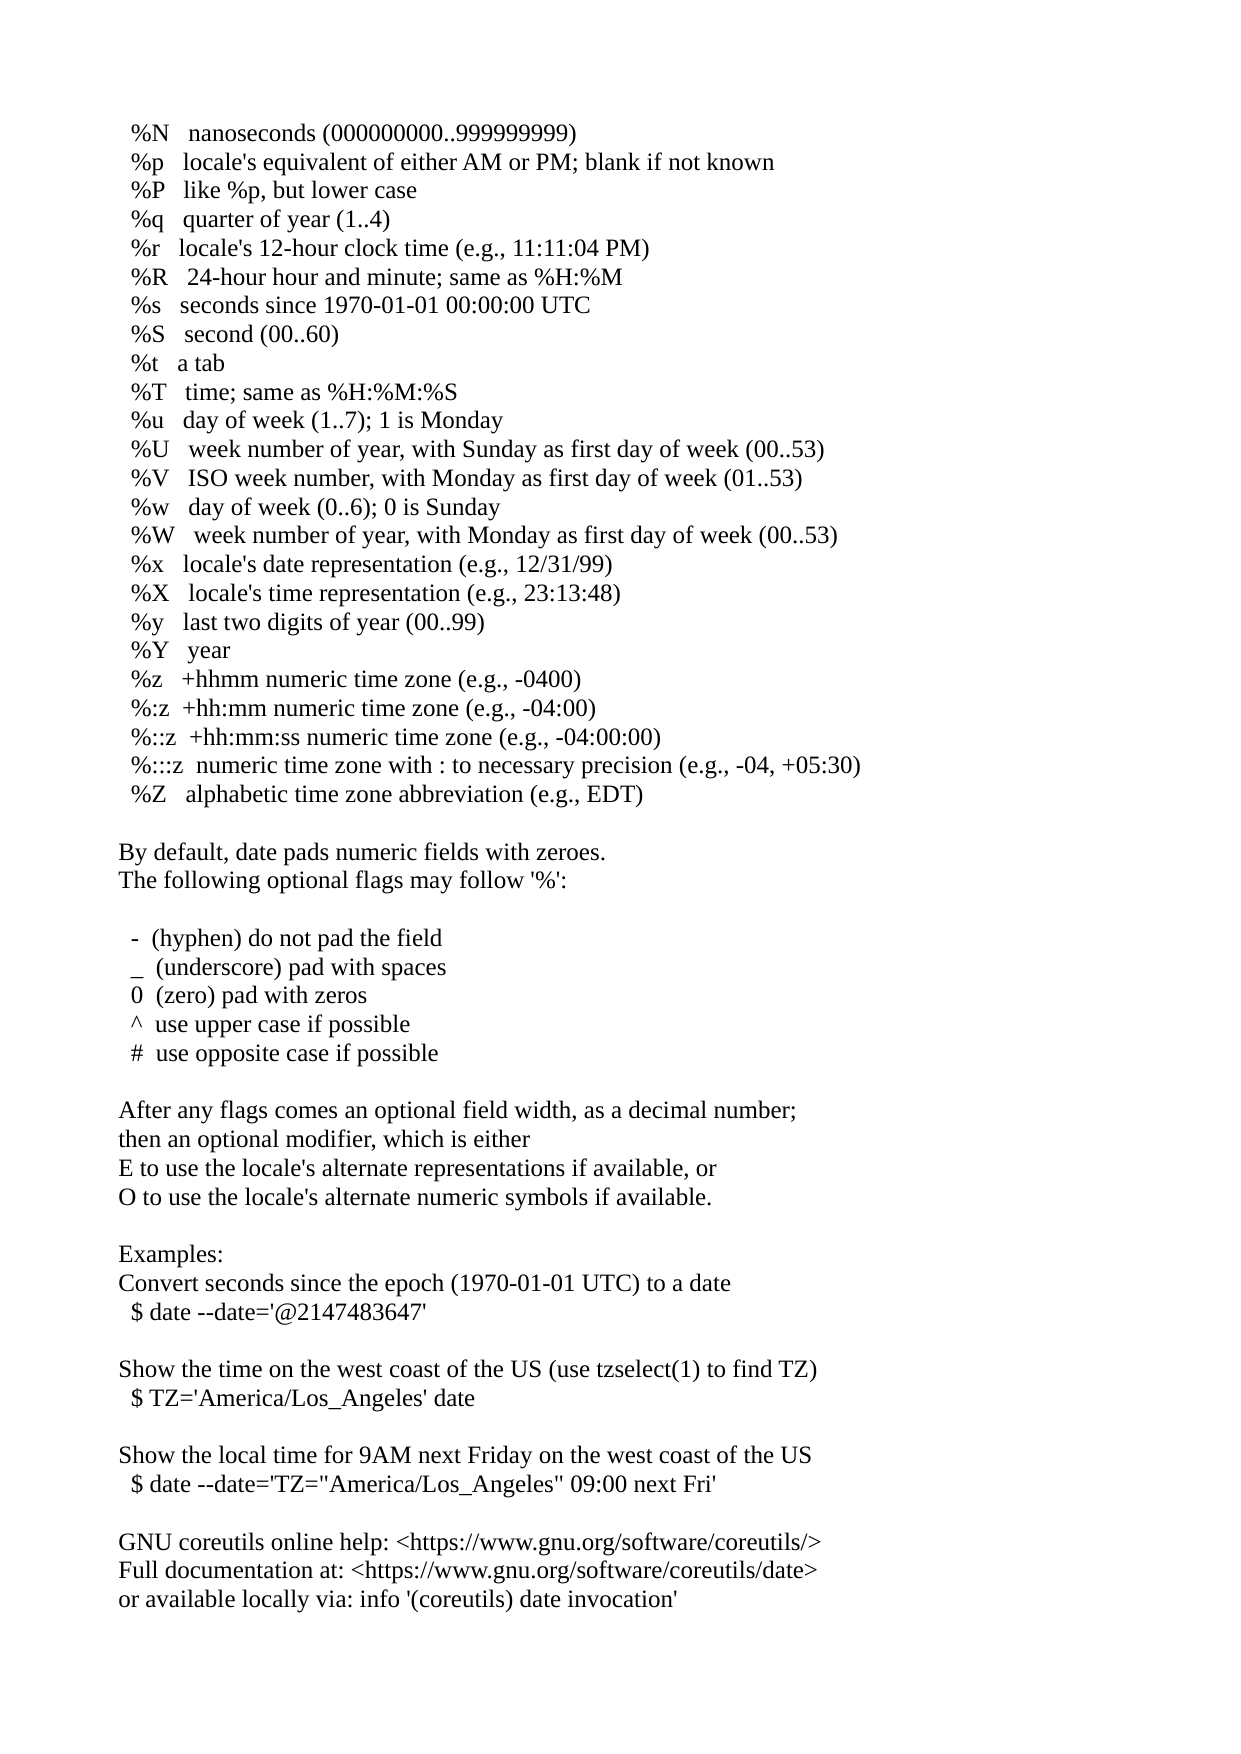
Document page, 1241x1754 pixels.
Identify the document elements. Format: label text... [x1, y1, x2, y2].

text GNU coreutils online help: <https://www.gnu.org/software/coreutils/> [118, 1527, 1122, 1556]
text The following optional flags may follow '%': [118, 866, 1122, 894]
text %t a tab [118, 348, 1122, 377]
text ^ use upper case if possible [118, 1009, 1122, 1038]
text - (hyphen) do not pad the field [118, 923, 1122, 952]
text %V ISO week number, with Monday as first day of week (01..53) [118, 463, 1122, 492]
text %S second (00..60) [118, 319, 1122, 348]
text %Z alphabetic time zone abbreviation (e.g., EDT) [118, 779, 1122, 808]
text %R 24-hour hour and minute; same as %H:%M [118, 262, 1122, 291]
text %T time; same as %H:%M:%S [118, 377, 1122, 406]
text %u day of week (1..7); 1 is Monday [118, 406, 1122, 434]
text %q quarter of year (1..4) [118, 204, 1122, 233]
text %Y year [118, 636, 1122, 664]
text $ date --date='@2147483647' [118, 1297, 1122, 1326]
text %::z +hh:mm:ss numeric time zone (e.g., -04:00:00) [118, 722, 1122, 751]
text _ (underscore) pad with spaces [118, 952, 1122, 981]
text After any flags comes an optional field width, as a decimal number; [118, 1096, 1122, 1124]
text $ date --date='TZ="America/Los_Angeles" 09:00 next Fri' [118, 1469, 1122, 1498]
text %W week number of year, with Monday as first day of week (00..53) [118, 521, 1122, 549]
text %U week number of year, with Sunday as first day of week (00..53) [118, 434, 1122, 463]
text %r locale's 12-hour clock time (e.g., 11:11:04 PM) [118, 233, 1122, 262]
text %w day of week (0..6); 0 is Sunday [118, 492, 1122, 521]
text %:z +hh:mm numeric time zone (e.g., -04:00) [118, 693, 1122, 722]
text %s seconds since 1970-01-01 00:00:00 UTC [118, 291, 1122, 319]
text By default, date pads numeric fields with zeroes. [118, 837, 1122, 866]
text E to use the locale's alternate representations if available, or [118, 1153, 1122, 1182]
text %X locale's time representation (e.g., 23:13:48) [118, 578, 1122, 607]
text %:::z numeric time zone with : to necessary precision (e.g., -04, +05:30) [118, 751, 1122, 779]
text $ TZ='America/Los_Angeles' date [118, 1383, 1122, 1412]
text Show the local time for 9AM next Friday on the west coast of the US [118, 1441, 1122, 1469]
text %x locale's date representation (e.g., 12/31/99) [118, 549, 1122, 578]
text %y last two digits of year (00..99) [118, 607, 1122, 636]
text O to use the locale's alternate numeric symbols if available. [118, 1182, 1122, 1211]
text Full documentation at: <https://www.gnu.org/software/coreutils/date> [118, 1556, 1122, 1584]
text %p locale's equivalent of either AM or PM; blank if not known [118, 147, 1122, 176]
text # use opposite case if possible [118, 1038, 1122, 1067]
text 0 (zero) pad with zeros [118, 981, 1122, 1009]
text %z +hhmm numeric time zone (e.g., -0400) [118, 664, 1122, 693]
text %N nanoseconds (000000000..999999999) [118, 118, 1122, 147]
text Convert seconds since the epoch (1970-01-01 UTC) to a date [118, 1268, 1122, 1297]
text %P like %p, but lower case [118, 176, 1122, 204]
text or available locally via: info '(coreutils) date invocation' [118, 1584, 1122, 1613]
text then an optional modifier, which is either [118, 1124, 1122, 1153]
text Show the time on the west coast of the US (use tzselect(1) to find TZ) [118, 1354, 1122, 1383]
text Examples: [118, 1239, 1122, 1268]
